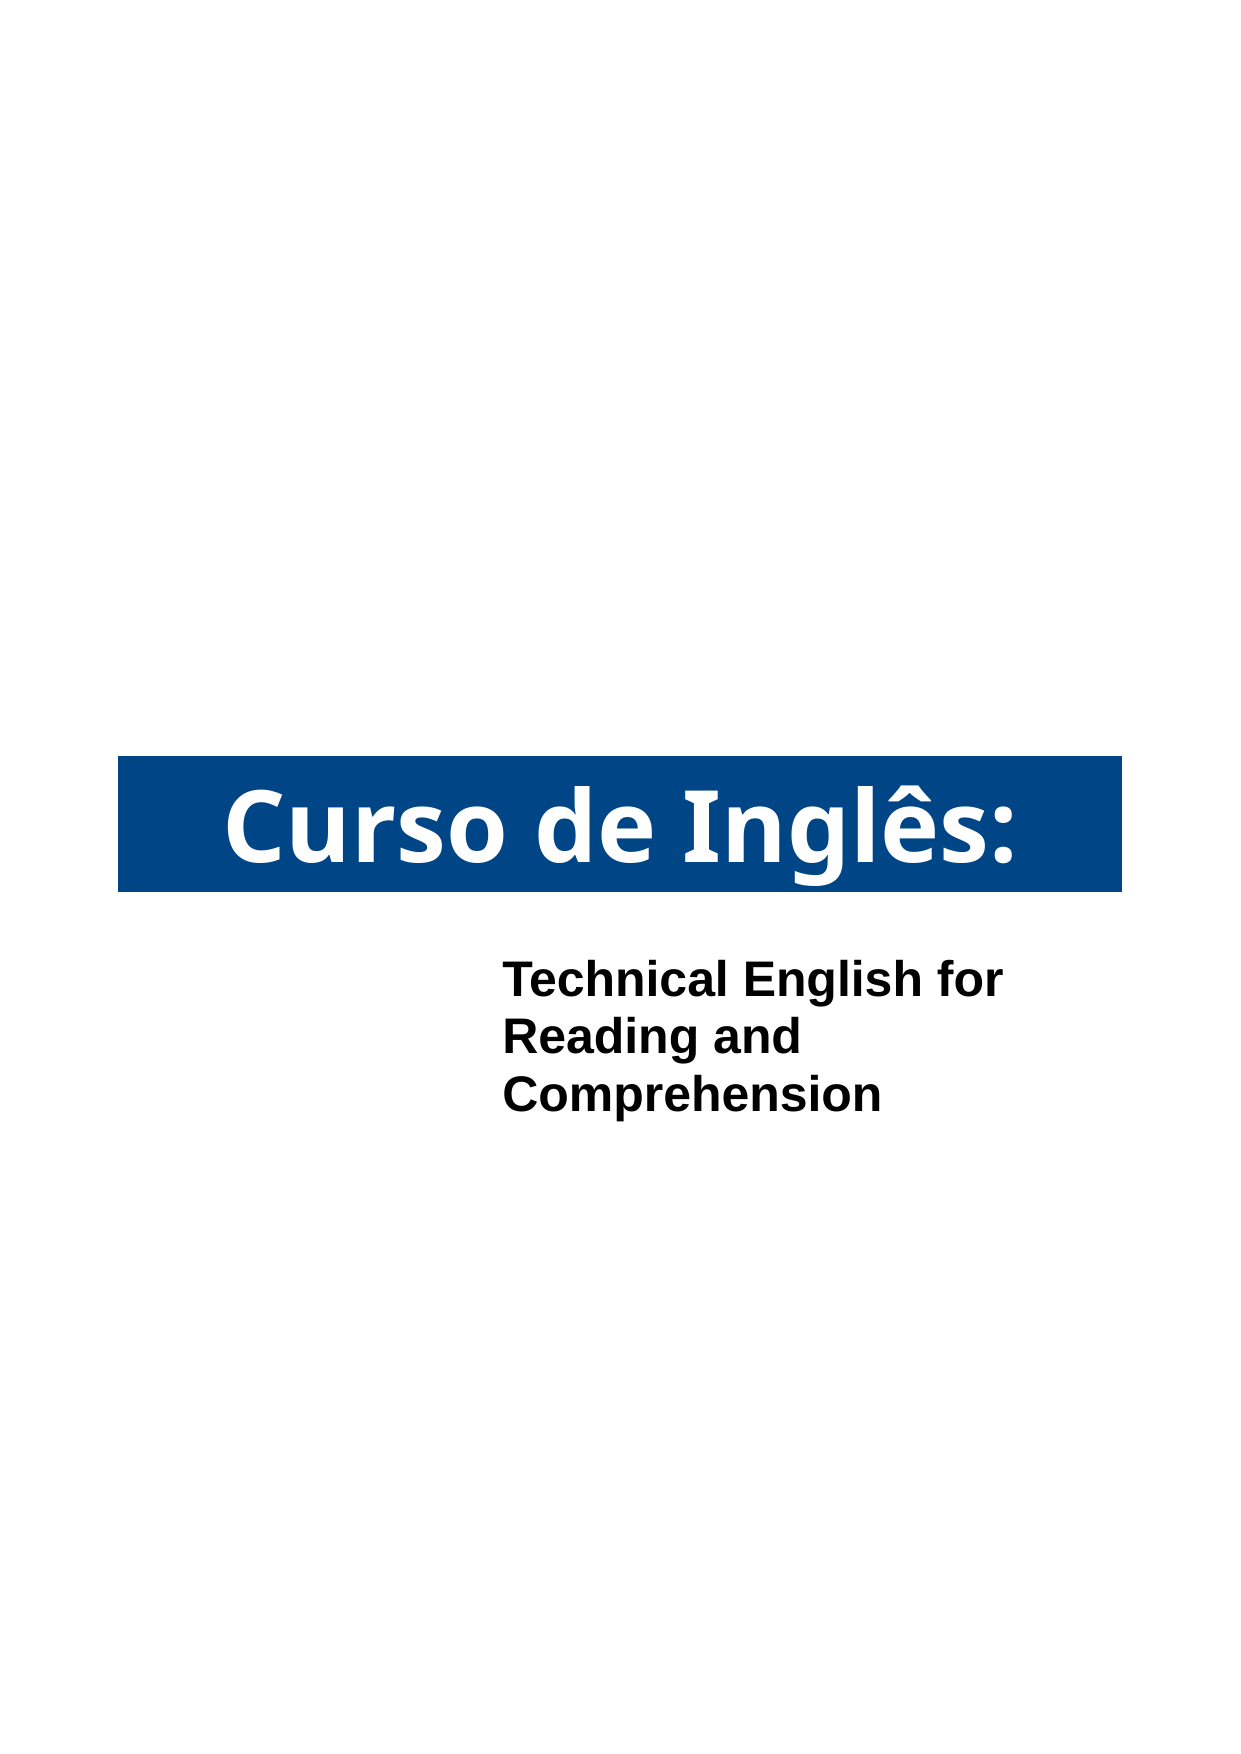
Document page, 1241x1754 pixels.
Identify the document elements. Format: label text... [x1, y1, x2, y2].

text Technical English for Reading and Comprehension [502, 949, 1122, 1122]
text Curso de Inglês: [118, 756, 1122, 892]
